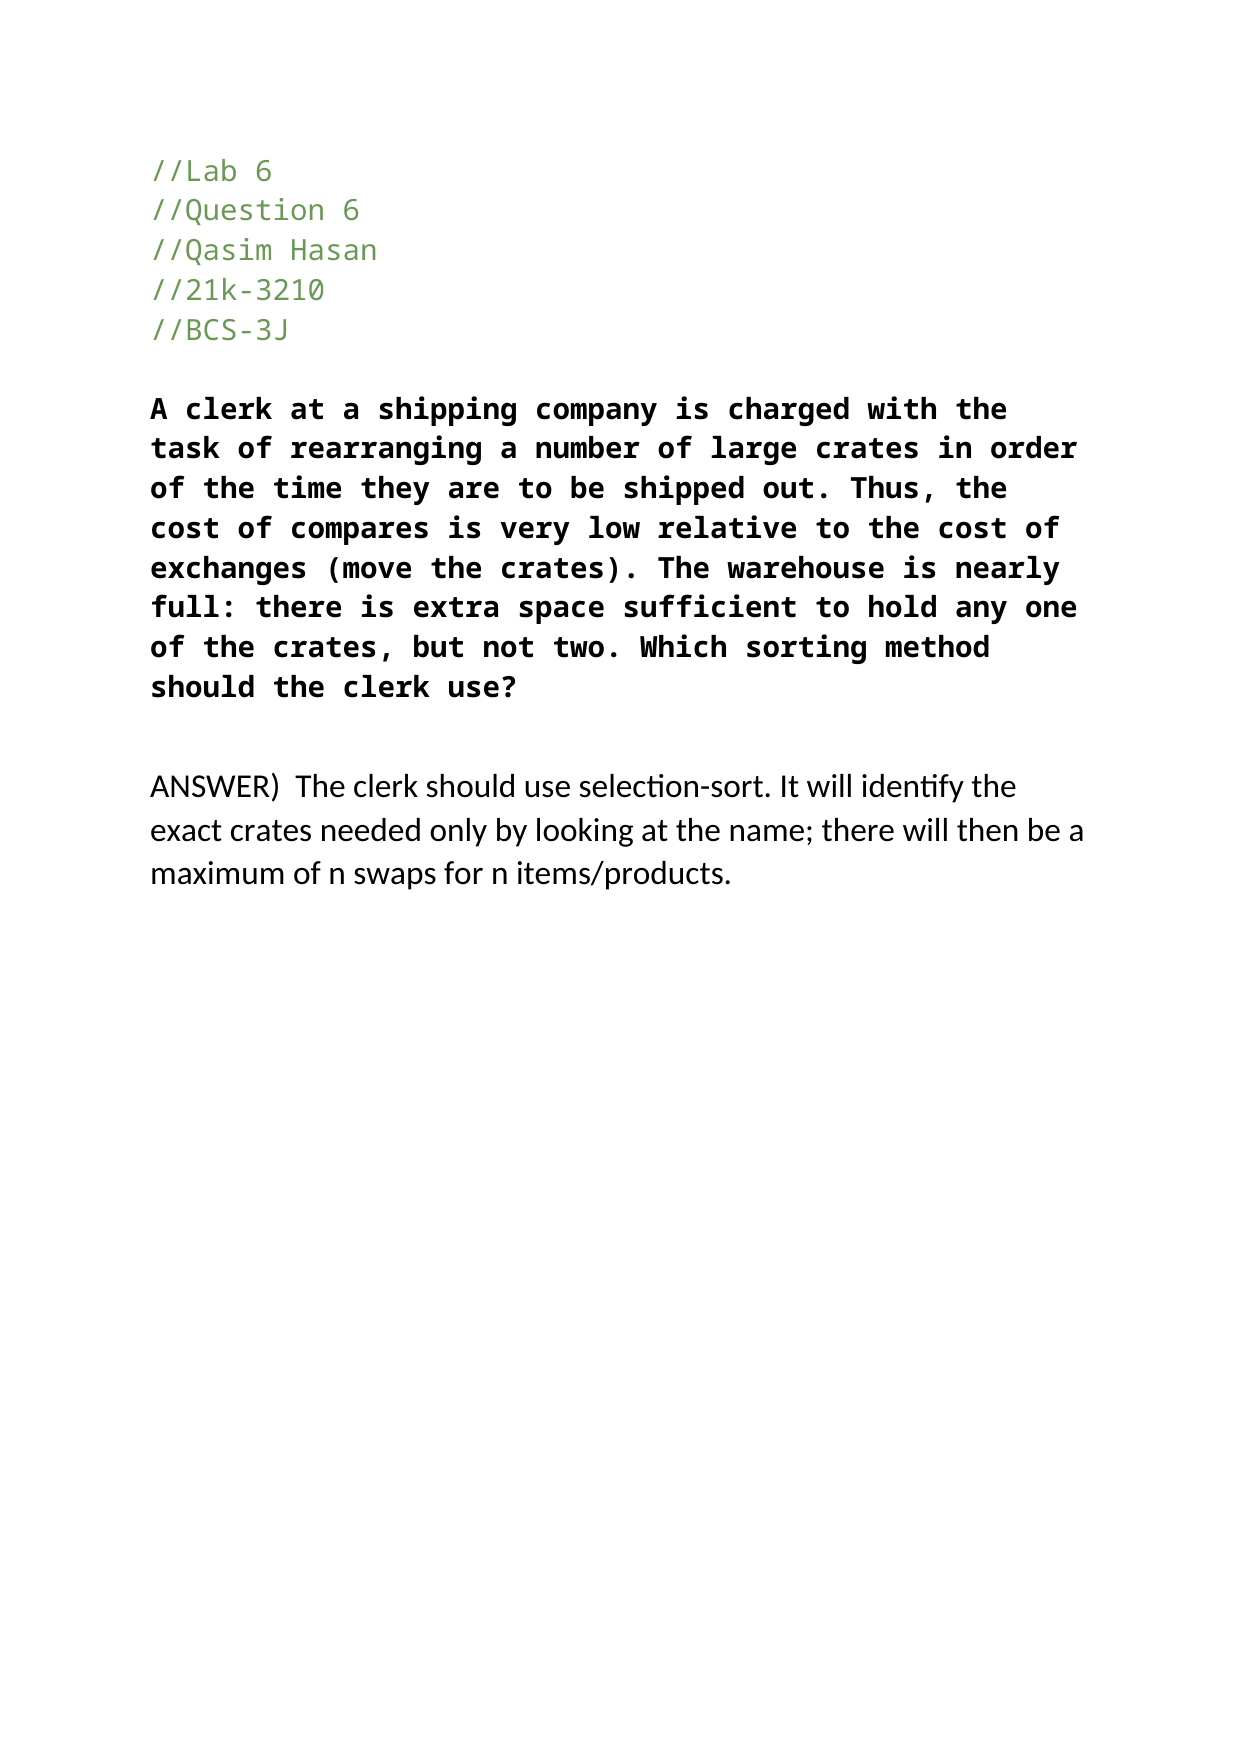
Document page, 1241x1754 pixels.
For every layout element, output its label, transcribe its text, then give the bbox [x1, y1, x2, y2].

text ANSWER) The clerk should use selection-sort. It will identify the exact crates needed only by looking at the name; there will then be a maximum of n swaps for n items/products. [150, 765, 1090, 892]
text //Question 6 [150, 190, 1090, 229]
text //Qasim Hasan [150, 229, 1090, 269]
text A clerk at a shipping company is charged with the task of rearranging a number of large crates in order of the time they are to be shipped out. Thus, the cost of compares is very low relative to the cost of exchanges (move the crates). The warehouse is nearly full: there is extra space sufficient to hold any one of the crates, but not two. Which sorting method should the clerk use? [150, 388, 1090, 706]
text //BCS-3J [150, 309, 1090, 348]
text //Lab 6 [150, 150, 1090, 190]
text //21k-3210 [150, 269, 1090, 309]
